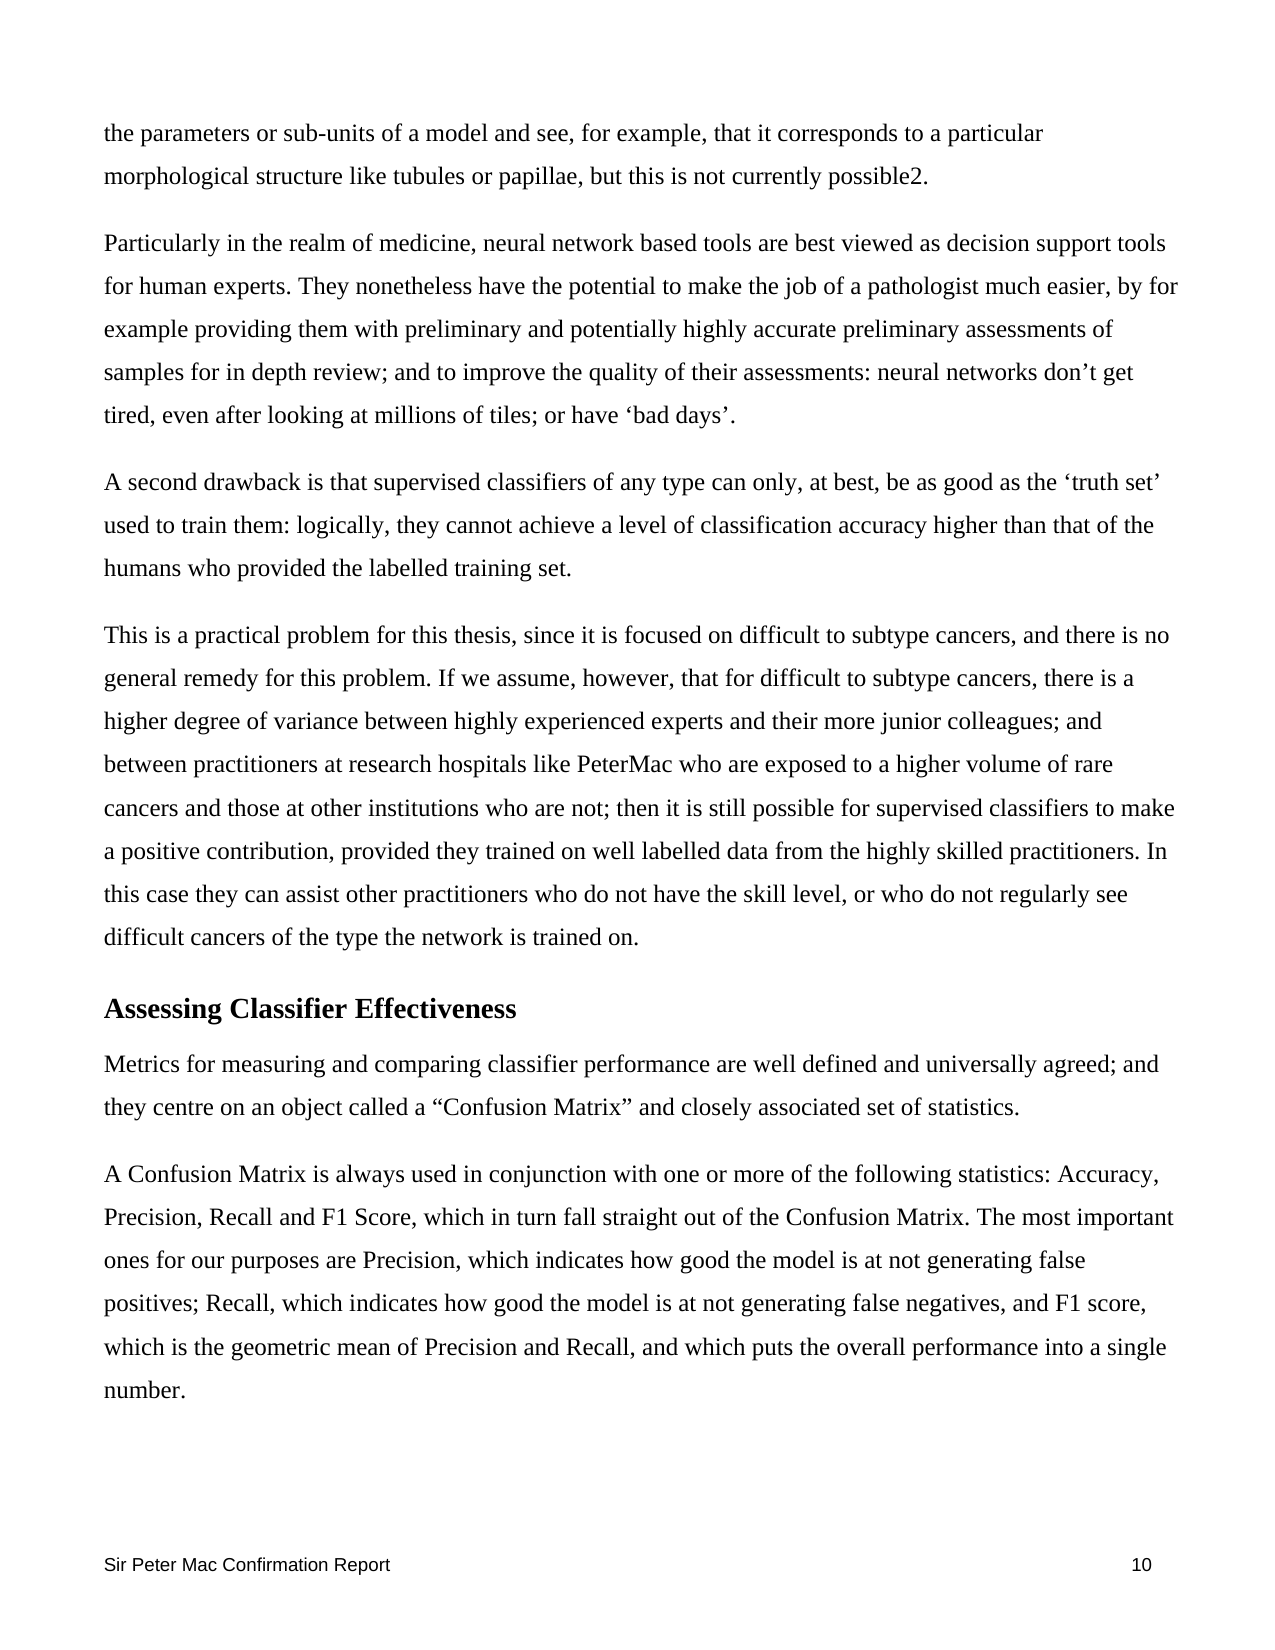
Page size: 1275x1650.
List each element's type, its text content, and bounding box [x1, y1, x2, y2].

text A Confusion Matrix is always used in conjunction with one or more of the following statistics: Accuracy, Precision, Recall and F1 Score, which in turn fall straight out of the Confusion Matrix. The most important ones for our purposes are Precision, which indicates how good the model is at not generating false positives; Recall, which indicates how good the model is at not generating false negatives, and F1 score, which is the geometric mean of Precision and Recall, and which puts the overall performance into a single number. [103, 1159, 1181, 1403]
text A second drawback is that supervised classifiers of any type can only, at best, be as good as the ‘truth set’ used to train them: logically, they cannot achieve a level of classification accuracy higher than that of the humans who provided the labelled training set. [103, 467, 1181, 582]
text This is a practical problem for this thesis, since it is focused on difficult to subtype cancers, and there is no general remedy for this problem. If we assume, however, that for difficult to subtype cancers, there is a higher degree of variance between highly experienced experts and their more junior colleagues; and between practitioners at research hospitals like PeterMac who are exposed to a higher volume of rare cancers and those at other institutions who are not; then it is still possible for supervised classifiers to make a positive contribution, provided they trained on well labelled data from the highly skilled practitioners. In this case they can assist other practitioners who do not have the skill level, or who do not regularly see difficult cancers of the type the network is trained on. [103, 620, 1181, 951]
text the parameters or sub-units of a model and see, for example, that it corresponds to a particular morphological structure like tubules or papillae, but this is not currently possible2. [103, 118, 1181, 190]
text Particularly in the realm of medicine, neural network based tools are best viewed as decision support tools for human experts. They nonetheless have the potential to make the job of a pathologist much easier, by for example providing them with preliminary and potentially highly accurate preliminary assessments of samples for in depth review; and to improve the quality of their assessments: neural networks don’t get tired, even after looking at millions of tiles; or have ‘bad days’. [103, 228, 1181, 429]
subtitle Assessing Classifier Effectiveness [103, 991, 1181, 1025]
text Metrics for measuring and comparing classifier performance are well defined and universally agreed; and they centre on an object called a “Confusion Matrix” and closely associated set of statistics. [103, 1049, 1181, 1121]
